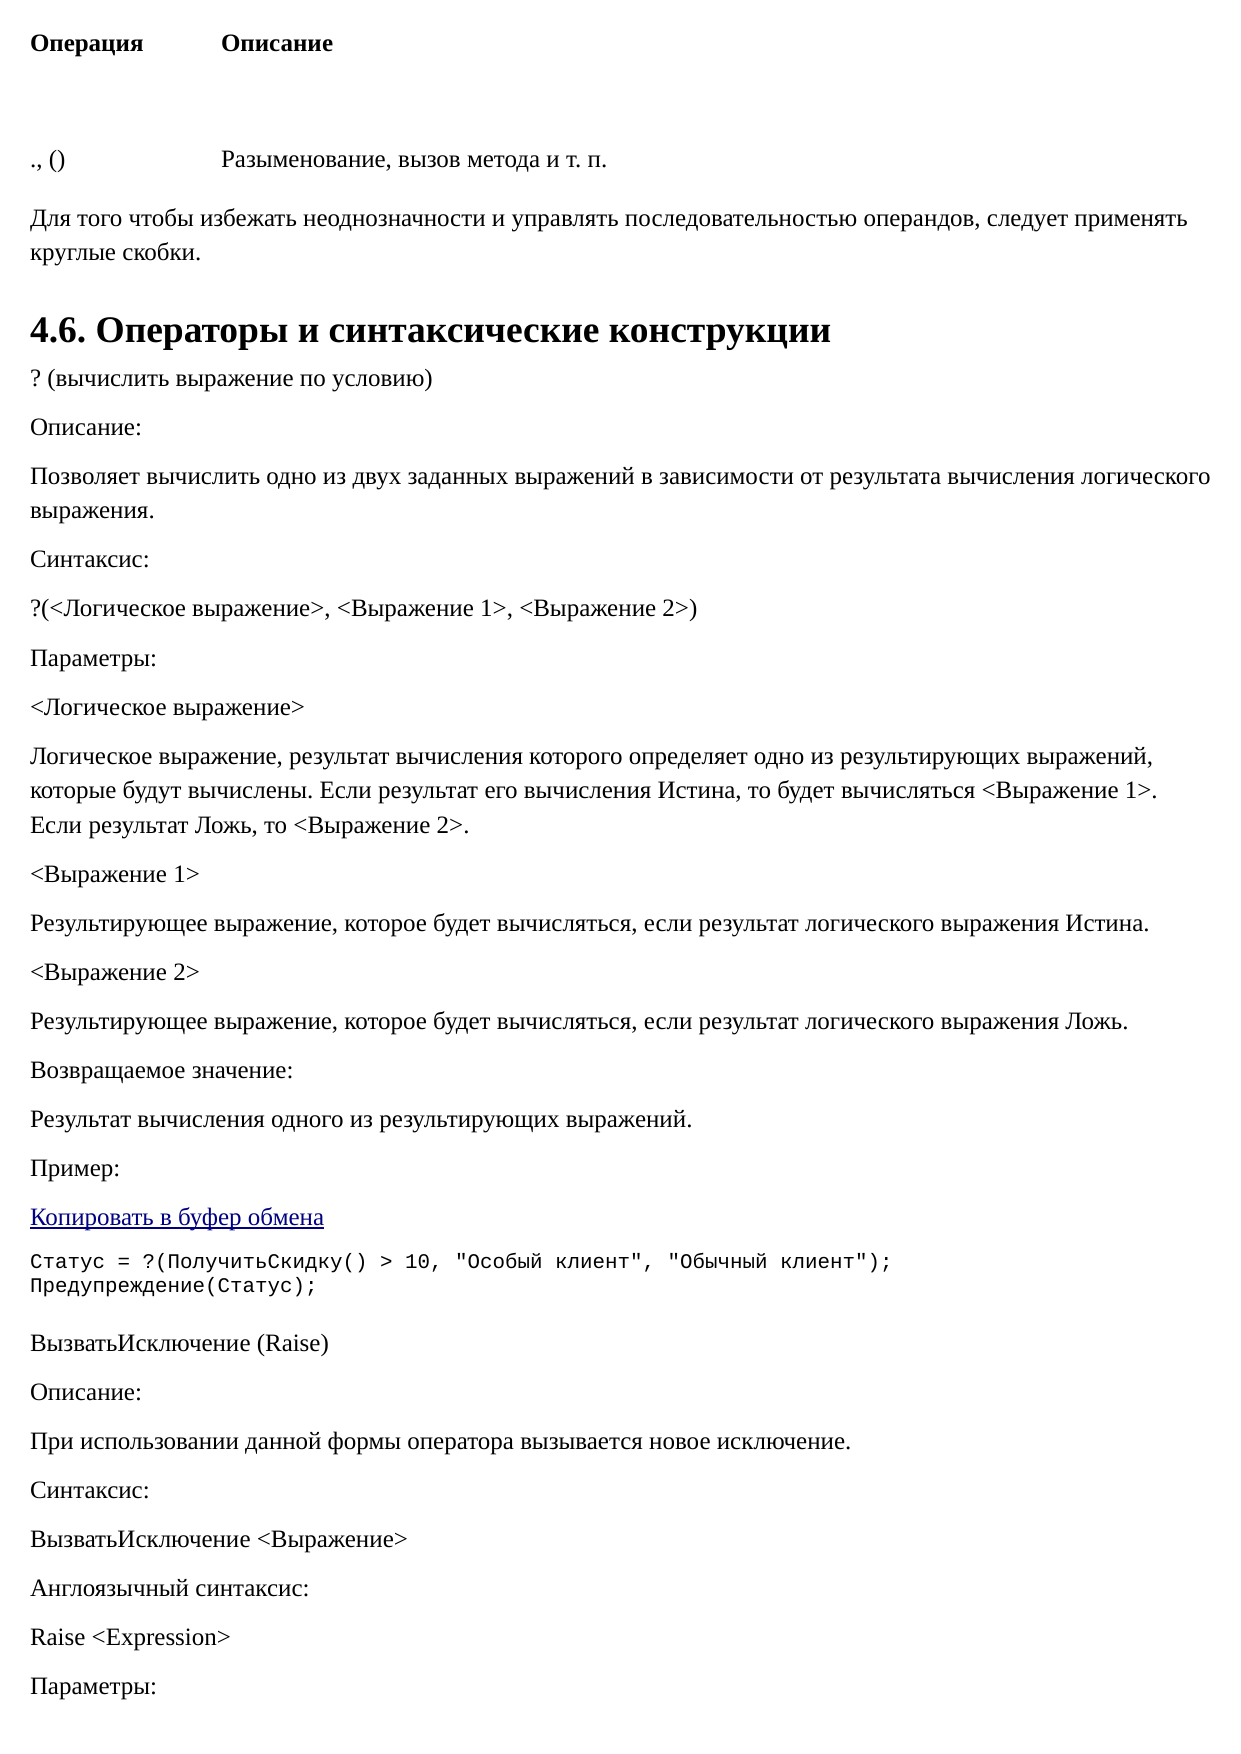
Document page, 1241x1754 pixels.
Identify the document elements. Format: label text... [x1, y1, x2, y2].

text Для того чтобы избежать неоднозначности и управлять последовательностью операндов, следует применять круглые скобки. [30, 203, 1211, 266]
text При использовании данной формы оператора вызывается новое исключение. [30, 1426, 1211, 1455]
table_cell [221, 86, 609, 144]
text Описание: [30, 1377, 1211, 1406]
table_cell [30, 86, 221, 144]
text Логическое выражение, результат вычисления которого определяет одно из результирующих выражений, которые будут вычислены. Если результат его вычисления Истина, то будет вычисляться <Выражение 1>. Если результат Ложь, то <Выражение 2>. [30, 741, 1211, 838]
text Англоязычный синтаксис: [30, 1573, 1211, 1602]
text Пример: [30, 1153, 1211, 1182]
text Позволяет вычислить одно из двух заданных выражений в зависимости от результата вычисления логического выражения. [30, 461, 1211, 524]
text ВызватьИсключение (Raise) [30, 1328, 1211, 1357]
text Статус = ?(ПолучитьСкидку() > 10, "Особый клиент", "Обычный клиент"); [30, 1251, 1211, 1275]
text ?(<Логическое выражение>, <Выражение 1>, <Выражение 2>) [30, 593, 1211, 622]
text Результат вычисления одного из результирующих выражений. [30, 1104, 1211, 1133]
text Синтаксис: [30, 544, 1211, 573]
text Результирующее выражение, которое будет вычисляться, если результат логического выражения Истина. [30, 908, 1211, 937]
text Возвращаемое значение: [30, 1055, 1211, 1084]
text Результирующее выражение, которое будет вычисляться, если результат логического выражения Ложь. [30, 1006, 1211, 1035]
table_cell Разыменование, вызов метода и т. п. [221, 145, 609, 203]
text ВызватьИсключение <Выражение> [30, 1524, 1211, 1553]
text Параметры: [30, 1671, 1211, 1700]
text Параметры: [30, 643, 1211, 671]
text Предупреждение(Статус); [30, 1275, 1211, 1298]
text Копировать в буфер обмена [30, 1202, 1211, 1231]
subtitle 4.6. Операторы и синтаксические конструкции [30, 307, 1211, 350]
text Raise <Expression> [30, 1622, 1211, 1651]
text <Выражение 2> [30, 957, 1211, 986]
text <Выражение 1> [30, 859, 1211, 887]
table_header Операция [30, 28, 221, 86]
text Синтаксис: [30, 1475, 1211, 1504]
table_cell ., () [30, 145, 221, 203]
table_header Описание [221, 28, 609, 86]
text Описание: [30, 412, 1211, 441]
text ? (вычислить выражение по условию) [30, 363, 1211, 392]
text <Логическое выражение> [30, 692, 1211, 720]
